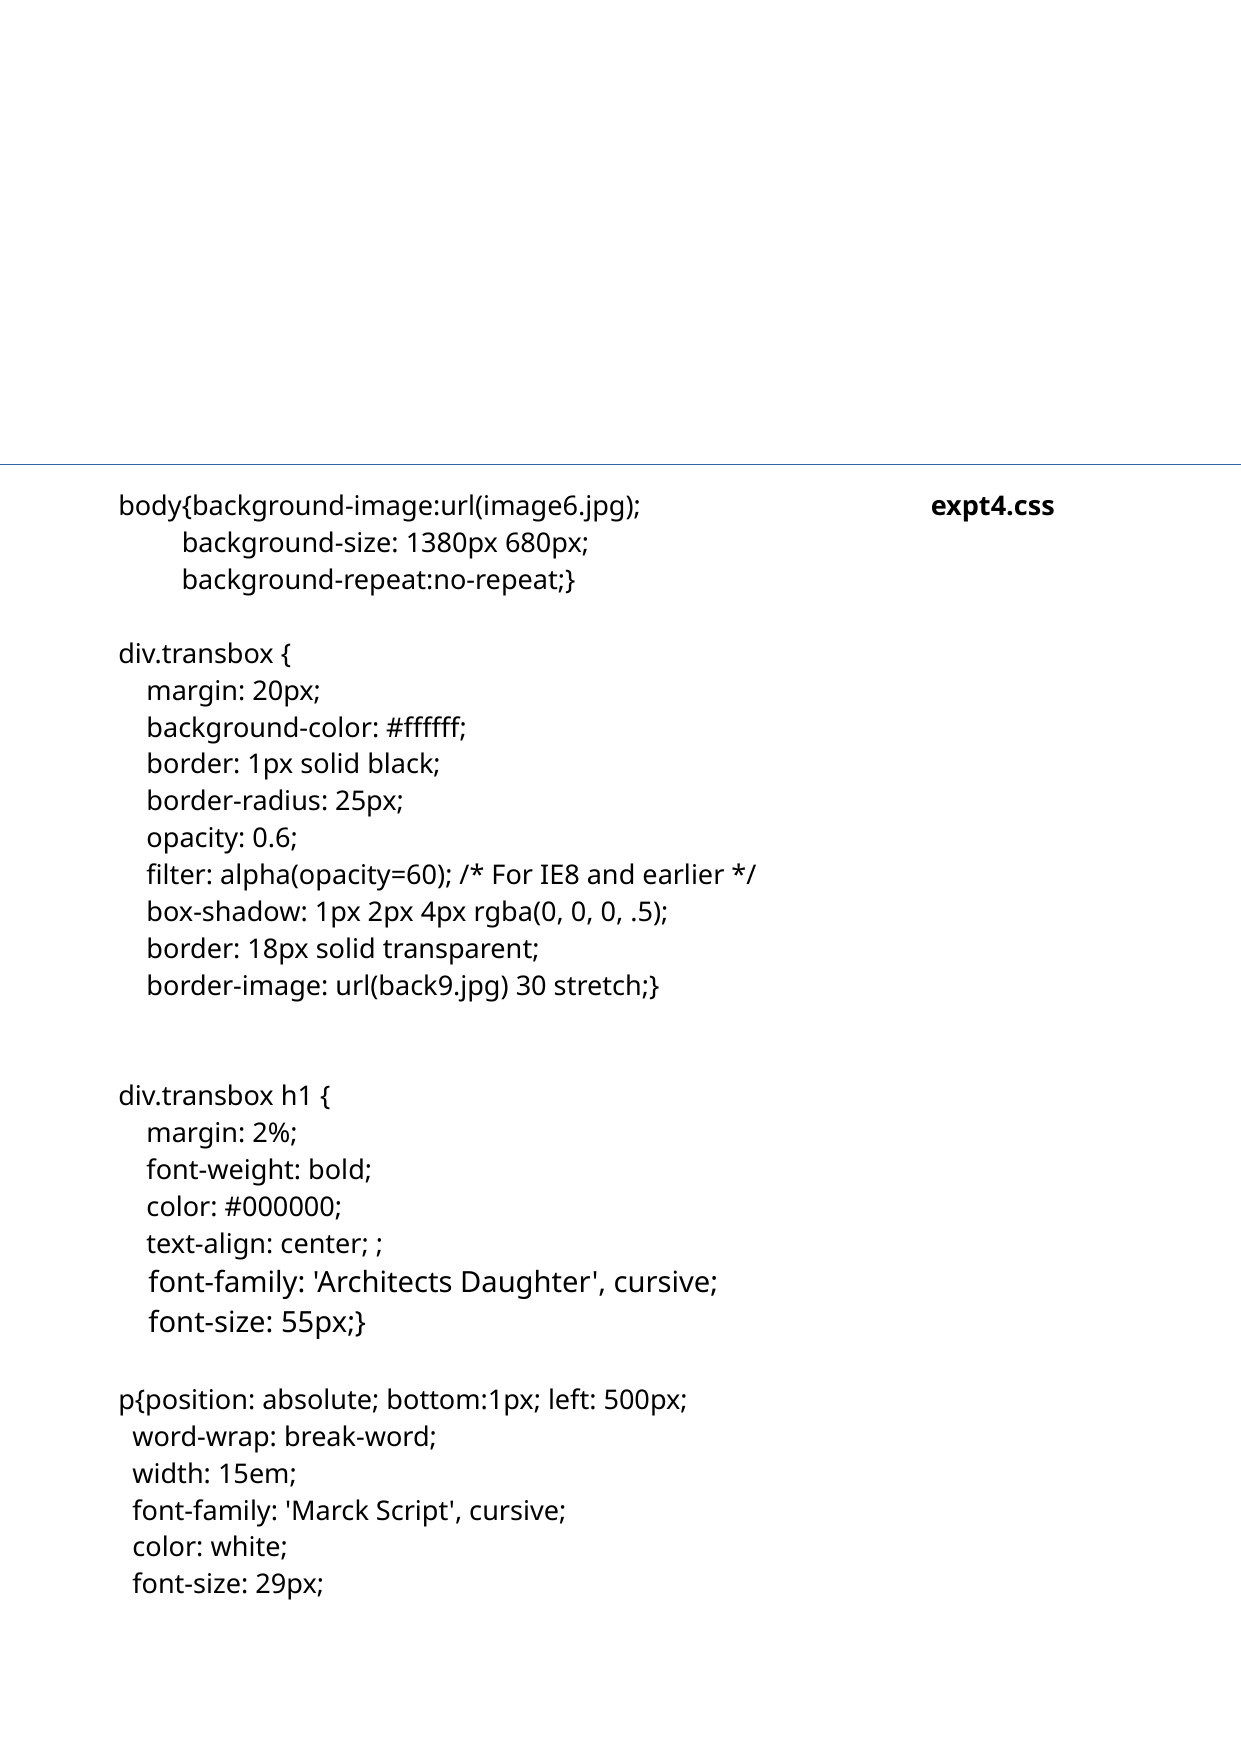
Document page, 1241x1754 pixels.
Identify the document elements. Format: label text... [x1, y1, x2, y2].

text font-size: 29px; [118, 1565, 1122, 1602]
text div.transbox h1 { [118, 1077, 1122, 1114]
text text-align: center; ; [118, 1224, 1122, 1261]
text opacity: 0.6; [118, 819, 1122, 856]
text margin: 20px; [118, 671, 1122, 708]
text filter: alpha(opacity=60); /* For IE8 and earlier */ [118, 856, 1122, 892]
text font-family: 'Marck Script', cursive; [118, 1491, 1122, 1528]
text width: 15em; [118, 1454, 1122, 1491]
text div.transbox { [118, 634, 1122, 671]
text word-wrap: break-word; [118, 1417, 1122, 1454]
text body{background-image:url(image6.jpg); expt4.css [118, 487, 1122, 524]
text background-color: #ffffff; [118, 708, 1122, 745]
text font-family: 'Architects Daughter', cursive; [118, 1261, 1122, 1301]
text p{position: absolute; bottom:1px; left: 500px; [118, 1380, 1122, 1417]
text margin: 2%; [118, 1114, 1122, 1151]
text color: #000000; [118, 1187, 1122, 1224]
text box-shadow: 1px 2px 4px rgba(0, 0, 0, .5); [118, 892, 1122, 929]
text font-weight: bold; [118, 1151, 1122, 1187]
text background-size: 1380px 680px; [118, 524, 1122, 561]
text color: white; [118, 1528, 1122, 1565]
text border: 18px solid transparent; [118, 929, 1122, 966]
text border-image: url(back9.jpg) 30 stretch;} [118, 966, 1122, 1003]
text border-radius: 25px; [118, 782, 1122, 819]
text border: 1px solid black; [118, 745, 1122, 782]
text background-repeat:no-repeat;} [118, 561, 1122, 597]
text font-size: 55px;} [118, 1301, 1122, 1341]
